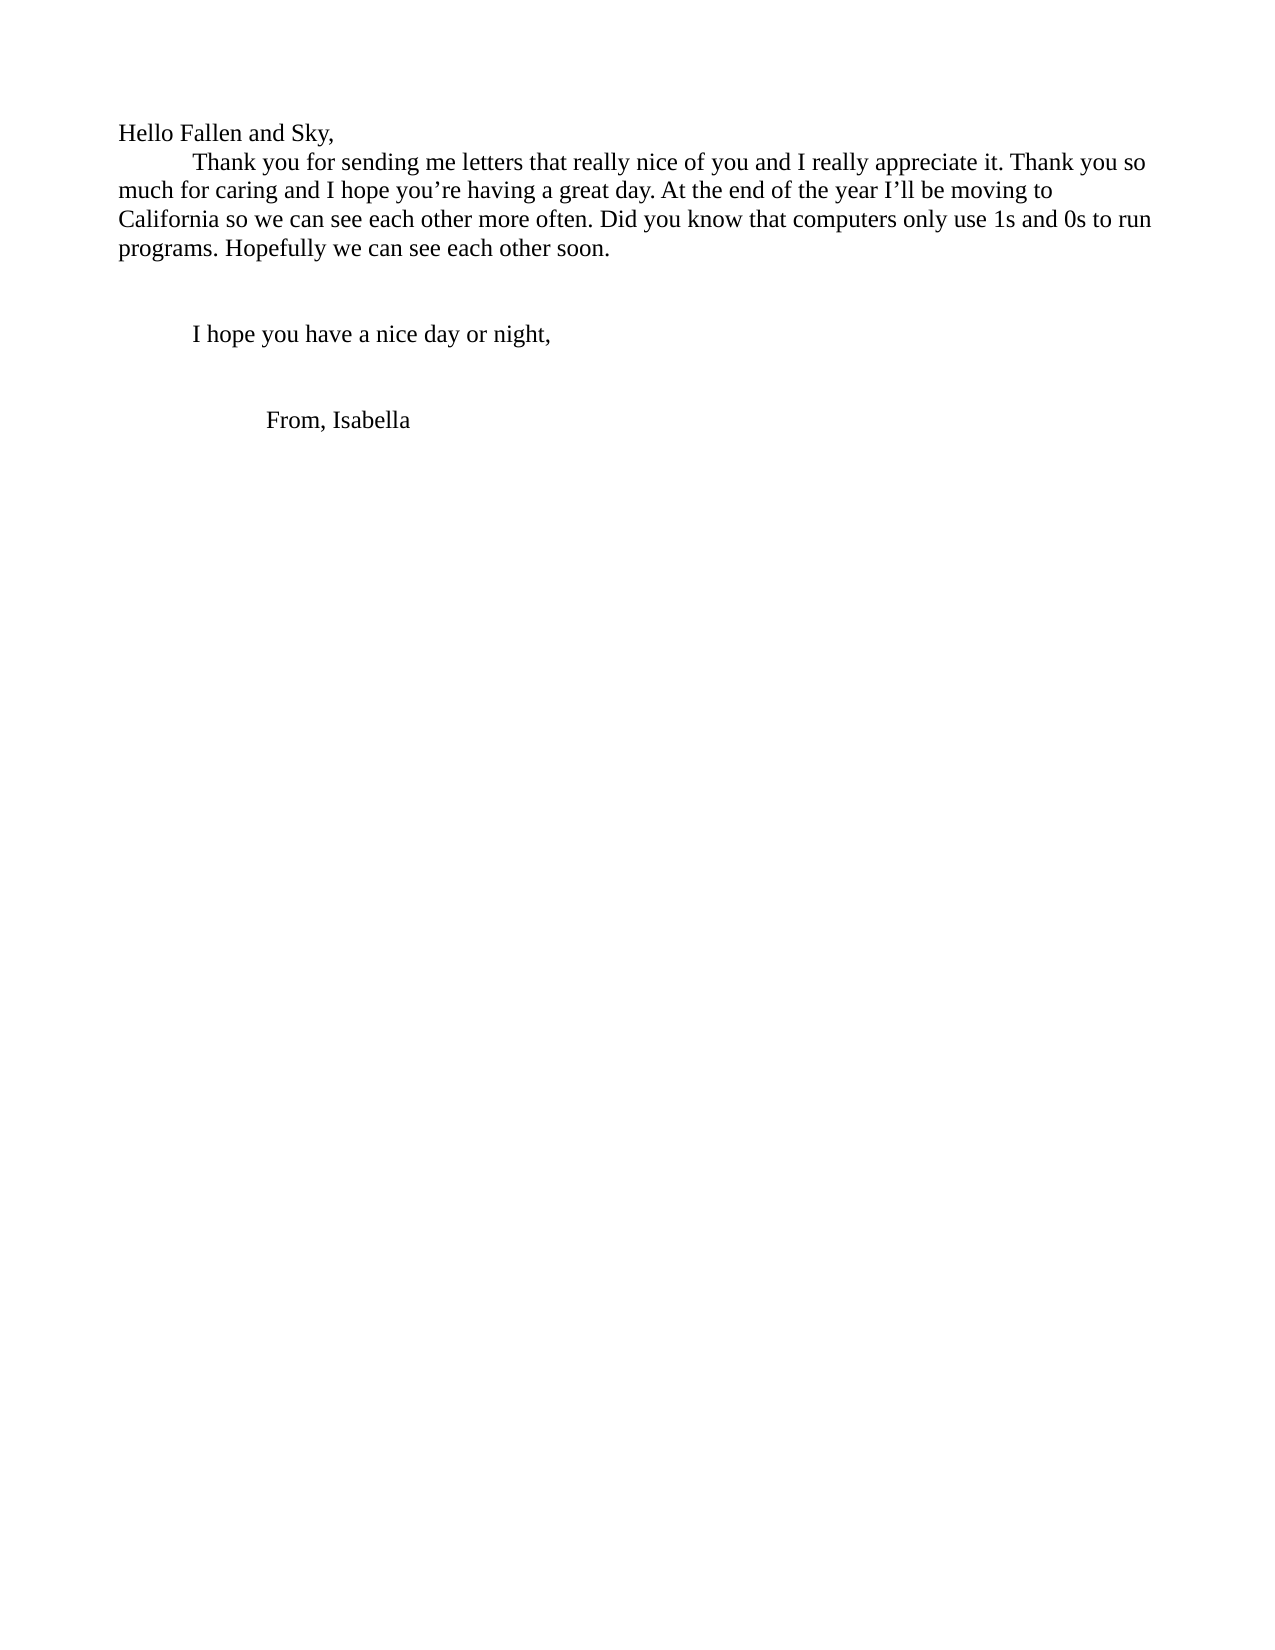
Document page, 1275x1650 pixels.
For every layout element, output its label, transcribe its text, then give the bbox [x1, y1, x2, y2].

text Hello Fallen and Sky, [118, 118, 1157, 147]
text I hope you have a nice day or night, [118, 319, 1157, 348]
text Thank you for sending me letters that really nice of you and I really appreciate it. Thank you so much for caring and I hope you’re having a great day. At the end of the year I’ll be moving to California so we can see each other more often. Did you know that computers only use 1s and 0s to run programs. Hopefully we can see each other soon. [118, 147, 1157, 262]
text From, Isabella [118, 406, 1157, 434]
